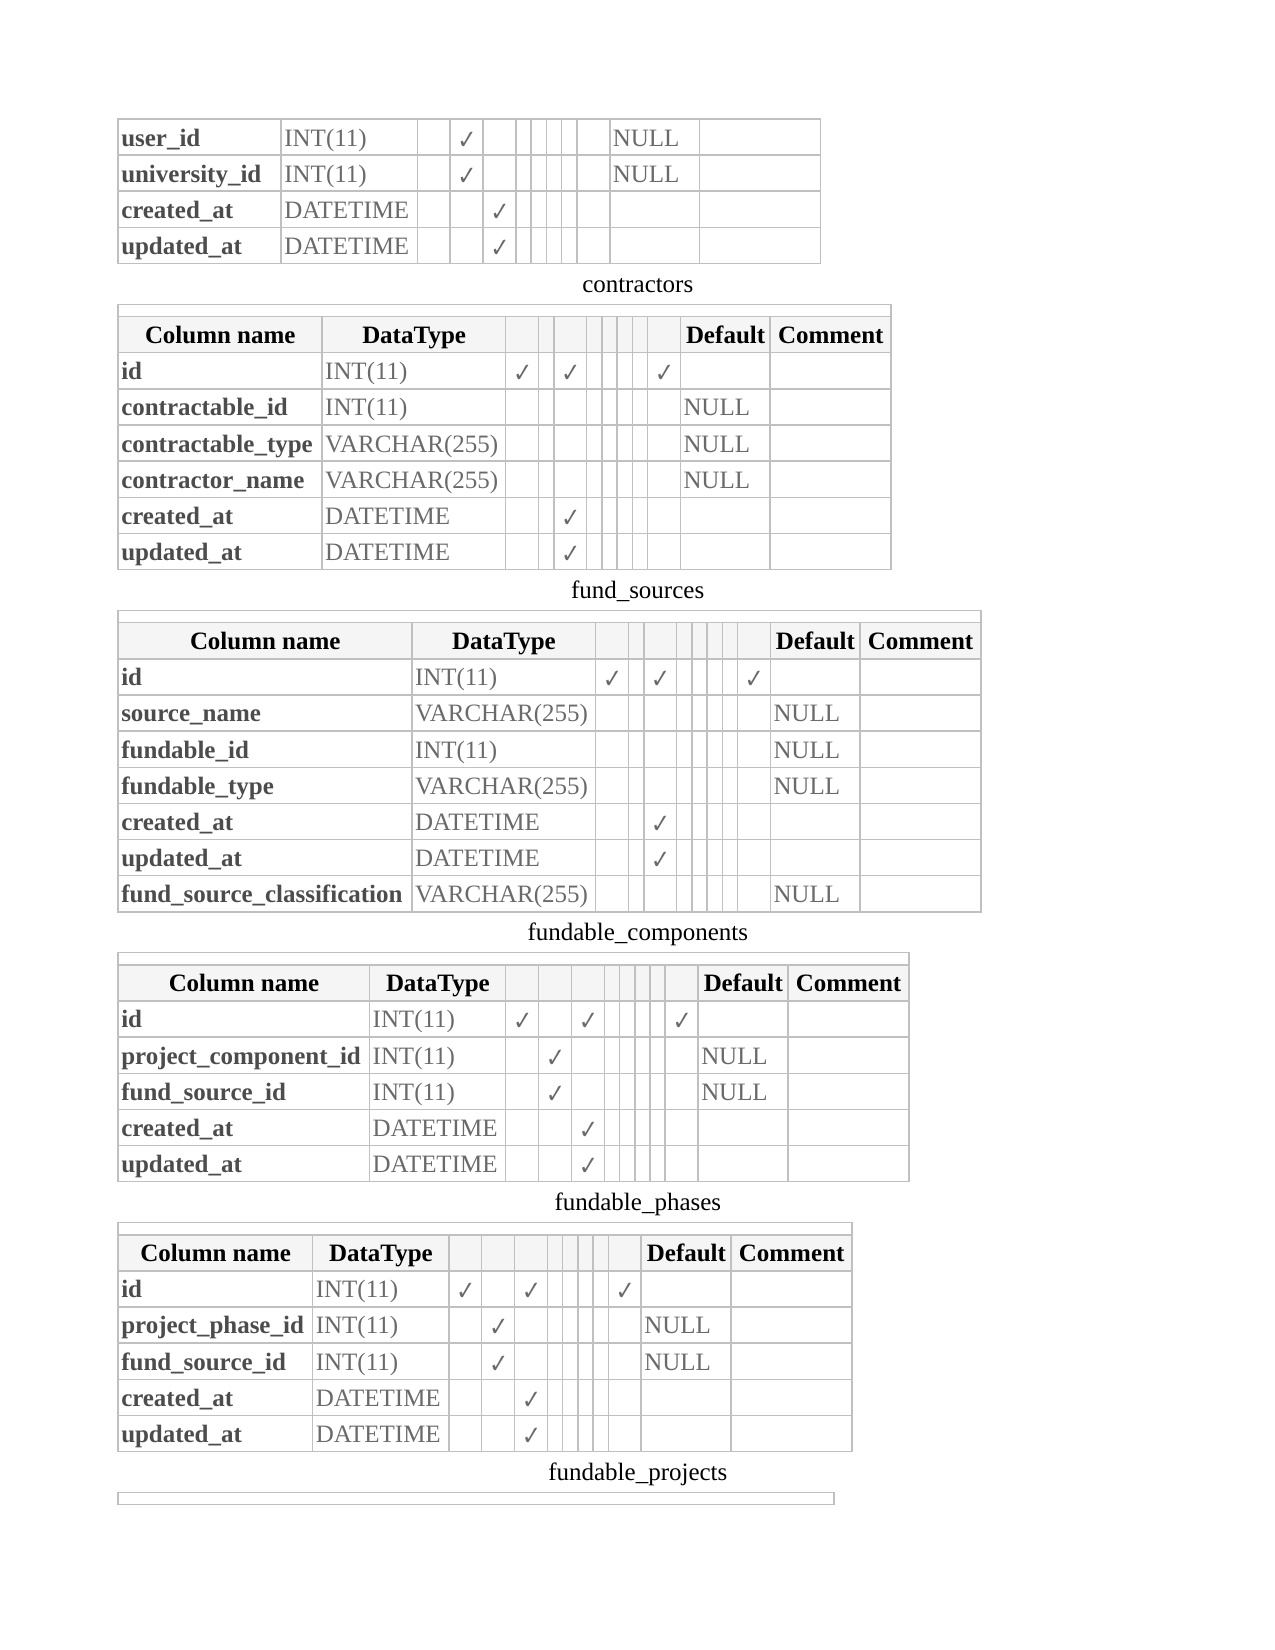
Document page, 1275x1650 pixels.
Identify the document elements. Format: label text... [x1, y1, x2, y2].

table_cell [789, 1002, 908, 1036]
table_cell [578, 192, 609, 227]
table_cell [666, 1110, 697, 1145]
table_cell [517, 120, 530, 154]
table_cell [605, 1038, 619, 1072]
table_cell [648, 498, 680, 533]
table_cell [539, 966, 571, 1000]
table_cell [548, 1344, 562, 1378]
table_cell [605, 1074, 619, 1108]
table_header [119, 611, 980, 622]
table_cell [677, 768, 691, 802]
table_cell [666, 1074, 697, 1108]
table_cell INT(11) [370, 1002, 505, 1036]
table_cell [563, 1236, 577, 1270]
table_cell created_at [119, 1380, 312, 1414]
table_cell [548, 1236, 562, 1270]
table_cell NULL [642, 1308, 730, 1342]
table_cell [771, 353, 890, 388]
table_cell [482, 1416, 514, 1451]
table_cell VARCHAR(255) [413, 768, 595, 802]
table_cell [562, 120, 576, 154]
text fund_sources [118, 575, 1157, 604]
table_cell [451, 228, 482, 263]
table_cell [605, 1110, 619, 1145]
table_cell fund_source_id [119, 1344, 312, 1378]
table_cell [450, 1416, 481, 1451]
table_cell [738, 623, 770, 658]
table_cell [651, 1146, 664, 1181]
table_cell INT(11) [313, 1344, 448, 1378]
table_cell INT(11) [413, 660, 595, 694]
table_cell [732, 1344, 851, 1378]
table_cell [562, 192, 576, 227]
table_cell ✔ [506, 1002, 538, 1036]
table_cell [618, 462, 632, 496]
table_cell [506, 1038, 538, 1072]
table_cell [562, 156, 576, 190]
table_cell [620, 1002, 634, 1036]
table_cell [603, 498, 616, 533]
table_cell [587, 390, 601, 424]
table_cell [594, 1272, 608, 1306]
table_cell [596, 840, 628, 875]
table_cell DATETIME [282, 228, 417, 263]
table_cell [771, 660, 859, 694]
table_cell [677, 660, 691, 694]
table_cell university_id [119, 156, 280, 190]
table_cell [699, 1146, 787, 1181]
table_cell [563, 1308, 577, 1342]
table_cell [555, 462, 586, 496]
table_cell [603, 426, 616, 460]
table_cell [771, 534, 890, 569]
table_cell [633, 317, 647, 352]
table_cell [629, 840, 643, 875]
table_cell [515, 1344, 547, 1378]
text fundable_phases [118, 1187, 1157, 1216]
table_cell [594, 1344, 608, 1378]
table_cell [629, 660, 643, 694]
table_cell ✔ [539, 1038, 571, 1072]
table_cell [629, 768, 643, 802]
table_cell [699, 1110, 787, 1145]
table_cell [738, 768, 770, 802]
table_cell [861, 804, 980, 839]
table_cell [708, 840, 722, 875]
table_cell [723, 732, 737, 766]
table_cell [539, 426, 553, 460]
table_cell ✔ [555, 353, 586, 388]
table_cell Column name [119, 1236, 312, 1270]
table_cell [517, 228, 530, 263]
table_cell [515, 1236, 547, 1270]
table_cell [738, 696, 770, 730]
table_cell [578, 120, 609, 154]
table_cell [666, 1146, 697, 1181]
table_cell NULL [771, 732, 859, 766]
table_cell [578, 156, 609, 190]
table_cell [572, 1074, 604, 1108]
table_cell [642, 1416, 730, 1451]
table_cell DataType [370, 966, 505, 1000]
table_cell [633, 353, 647, 388]
table_cell project_component_id [119, 1038, 369, 1072]
table_cell [539, 390, 553, 424]
table_cell VARCHAR(255) [323, 462, 505, 496]
table_cell [629, 876, 643, 911]
table_cell [708, 732, 722, 766]
table_cell [596, 804, 628, 839]
table_cell [620, 966, 634, 1000]
table_cell [450, 1308, 481, 1342]
table_cell Comment [789, 966, 908, 1000]
text fundable_projects [118, 1457, 1157, 1486]
table_cell [666, 966, 697, 1000]
table_cell DATETIME [313, 1380, 448, 1414]
table_cell [789, 1146, 908, 1181]
table_cell [693, 804, 706, 839]
table_cell DATETIME [282, 192, 417, 227]
table_cell NULL [681, 462, 769, 496]
table_cell [651, 1074, 664, 1108]
table_cell [723, 696, 737, 730]
table_cell [572, 1038, 604, 1072]
table_cell [596, 696, 628, 730]
table_cell created_at [119, 804, 411, 839]
table_cell [723, 876, 737, 911]
table_cell contractable_type [119, 426, 321, 460]
table_cell [587, 498, 601, 533]
table_cell [648, 534, 680, 569]
table_cell [547, 192, 561, 227]
table_cell created_at [119, 192, 280, 227]
table_cell [555, 426, 586, 460]
table_cell created_at [119, 1110, 369, 1145]
table_cell [579, 1308, 592, 1342]
table_cell ✔ [645, 660, 676, 694]
table_cell INT(11) [282, 120, 417, 154]
table_cell VARCHAR(255) [413, 696, 595, 730]
table_cell [677, 732, 691, 766]
table_cell ✔ [484, 228, 515, 263]
table_cell [629, 804, 643, 839]
table_cell [708, 876, 722, 911]
table_cell DATETIME [413, 804, 595, 839]
table_cell [738, 840, 770, 875]
table_cell NULL [642, 1344, 730, 1378]
table_cell [579, 1416, 592, 1451]
table_cell [618, 353, 632, 388]
table_cell [693, 768, 706, 802]
table_cell Column name [119, 317, 321, 352]
table_cell [723, 623, 737, 658]
table_cell [418, 120, 449, 154]
table_cell [700, 228, 820, 263]
table_cell fundable_type [119, 768, 411, 802]
table_cell ✔ [506, 353, 538, 388]
table_cell fund_source_id [119, 1074, 369, 1108]
table_cell [596, 623, 628, 658]
table_cell DATETIME [370, 1146, 505, 1181]
table_cell fundable_id [119, 732, 411, 766]
table_cell id [119, 1272, 312, 1306]
table_cell NULL [611, 156, 699, 190]
table_cell [450, 1344, 481, 1378]
table_cell ✔ [451, 120, 482, 154]
table_cell [517, 192, 530, 227]
table_cell [771, 462, 890, 496]
table_cell DataType [323, 317, 505, 352]
table_cell source_name [119, 696, 411, 730]
table_cell contractor_name [119, 462, 321, 496]
table_cell [418, 192, 449, 227]
table_cell Comment [861, 623, 980, 658]
table_cell [677, 876, 691, 911]
table_cell [633, 534, 647, 569]
table_cell ✔ [648, 353, 680, 388]
table_cell [771, 804, 859, 839]
table_cell [618, 498, 632, 533]
table_cell NULL [611, 120, 699, 154]
table_cell [506, 966, 538, 1000]
table_cell [450, 1380, 481, 1414]
table_cell [861, 876, 980, 911]
table_cell [693, 623, 706, 658]
table_cell NULL [699, 1074, 787, 1108]
table_cell [708, 804, 722, 839]
table_cell [633, 390, 647, 424]
table_cell INT(11) [370, 1074, 505, 1108]
table_cell [594, 1416, 608, 1451]
table_cell updated_at [119, 228, 280, 263]
table_cell [594, 1308, 608, 1342]
table_cell [563, 1272, 577, 1306]
table_header [119, 305, 890, 316]
table_cell [648, 426, 680, 460]
table_cell [636, 1038, 649, 1072]
table_cell ✔ [572, 1146, 604, 1181]
table_cell [506, 1110, 538, 1145]
table_cell Default [771, 623, 859, 658]
table_cell [723, 804, 737, 839]
table_cell [789, 1110, 908, 1145]
table_cell [620, 1110, 634, 1145]
table_cell [482, 1236, 514, 1270]
table_cell [636, 1002, 649, 1036]
table_cell ✔ [596, 660, 628, 694]
table_cell [618, 534, 632, 569]
table_cell [771, 390, 890, 424]
table_cell [506, 534, 538, 569]
table_cell Default [642, 1236, 730, 1270]
table_cell [708, 696, 722, 730]
table_cell [609, 1236, 640, 1270]
table_cell [642, 1380, 730, 1414]
table_cell [532, 228, 546, 263]
table_cell [594, 1236, 608, 1270]
table_cell [451, 192, 482, 227]
table_cell [738, 804, 770, 839]
table_cell [548, 1308, 562, 1342]
table_cell [693, 876, 706, 911]
table_cell [539, 1146, 571, 1181]
table_cell user_id [119, 120, 280, 154]
table_cell [700, 192, 820, 227]
table_cell [596, 876, 628, 911]
table_cell [517, 156, 530, 190]
table_header [119, 1493, 833, 1504]
table_cell [861, 768, 980, 802]
table_cell [618, 390, 632, 424]
table_cell project_phase_id [119, 1308, 312, 1342]
table_cell [555, 317, 586, 352]
table_cell [563, 1344, 577, 1378]
table_cell created_at [119, 498, 321, 533]
table_cell [539, 462, 553, 496]
table_cell [418, 156, 449, 190]
table_cell [547, 120, 561, 154]
table_cell NULL [699, 1038, 787, 1072]
table_cell [587, 317, 601, 352]
table_cell ✔ [555, 534, 586, 569]
table_cell ✔ [572, 1002, 604, 1036]
table_cell contractable_id [119, 390, 321, 424]
table_cell [648, 390, 680, 424]
table_cell id [119, 353, 321, 388]
table_cell DATETIME [313, 1416, 448, 1451]
table_cell updated_at [119, 1146, 369, 1181]
table_cell [677, 840, 691, 875]
table_cell DataType [413, 623, 595, 658]
table_cell INT(11) [323, 353, 505, 388]
table_cell [603, 390, 616, 424]
table_cell [482, 1272, 514, 1306]
table_cell [506, 317, 538, 352]
table_cell [587, 426, 601, 460]
table_cell [651, 1110, 664, 1145]
table_cell [723, 840, 737, 875]
table_cell [693, 660, 706, 694]
table_cell [618, 317, 632, 352]
table_cell [732, 1380, 851, 1414]
table_cell [732, 1272, 851, 1306]
table_cell [633, 462, 647, 496]
table_cell DataType [313, 1236, 448, 1270]
table_cell [506, 498, 538, 533]
table_cell [648, 462, 680, 496]
table_cell [693, 840, 706, 875]
table_cell [482, 1380, 514, 1414]
table_cell [636, 1074, 649, 1108]
table_cell [651, 1002, 664, 1036]
table_cell [611, 228, 699, 263]
table_cell [618, 426, 632, 460]
text contractors [118, 269, 1157, 298]
table_cell [572, 966, 604, 1000]
table_cell [532, 120, 546, 154]
table_cell Comment [732, 1236, 851, 1270]
table_cell [620, 1146, 634, 1181]
table_cell [548, 1416, 562, 1451]
table_cell updated_at [119, 534, 321, 569]
table_cell [645, 732, 676, 766]
table_cell ✔ [666, 1002, 697, 1036]
table_cell [587, 534, 601, 569]
table_cell ✔ [645, 804, 676, 839]
table_cell [645, 623, 676, 658]
table_cell INT(11) [313, 1272, 448, 1306]
table_cell [708, 660, 722, 694]
table_header [119, 1223, 851, 1234]
table_cell [645, 876, 676, 911]
table_cell [603, 317, 616, 352]
table_cell ✔ [738, 660, 770, 694]
table_cell [648, 317, 680, 352]
table_cell [700, 156, 820, 190]
table_cell [771, 840, 859, 875]
table_cell [699, 1002, 787, 1036]
table_cell [587, 462, 601, 496]
table_cell [732, 1308, 851, 1342]
table_cell [555, 390, 586, 424]
table_cell [633, 426, 647, 460]
table_cell id [119, 660, 411, 694]
table_cell ✔ [482, 1344, 514, 1378]
table_cell [681, 498, 769, 533]
table_cell [506, 426, 538, 460]
table_cell ✔ [482, 1308, 514, 1342]
table_cell ✔ [451, 156, 482, 190]
table_cell [738, 876, 770, 911]
table_cell DATETIME [323, 498, 505, 533]
table_cell NULL [771, 876, 859, 911]
table_cell ✔ [555, 498, 586, 533]
table_cell [609, 1344, 640, 1378]
table_cell [629, 696, 643, 730]
table_cell [539, 1110, 571, 1145]
table_cell [603, 353, 616, 388]
table_cell INT(11) [370, 1038, 505, 1072]
table_cell NULL [681, 426, 769, 460]
table_cell [579, 1380, 592, 1414]
table_cell [539, 353, 553, 388]
table_cell [609, 1416, 640, 1451]
table_cell ✔ [539, 1074, 571, 1108]
table_cell updated_at [119, 840, 411, 875]
table_cell VARCHAR(255) [413, 876, 595, 911]
table_cell [771, 498, 890, 533]
table_cell NULL [681, 390, 769, 424]
table_cell [605, 1146, 619, 1181]
table_cell [579, 1272, 592, 1306]
table_cell INT(11) [313, 1308, 448, 1342]
table_cell ✔ [572, 1110, 604, 1145]
table_cell [620, 1038, 634, 1072]
table_cell [642, 1272, 730, 1306]
table_cell [506, 462, 538, 496]
table_cell Column name [119, 966, 369, 1000]
table_cell [562, 228, 576, 263]
table_cell [547, 228, 561, 263]
table_cell ✔ [515, 1380, 547, 1414]
table_cell [771, 426, 890, 460]
table_cell [532, 156, 546, 190]
table_cell [539, 498, 553, 533]
table_cell [578, 228, 609, 263]
table_cell [861, 840, 980, 875]
table_cell [548, 1380, 562, 1414]
table_cell [539, 1002, 571, 1036]
table_cell [611, 192, 699, 227]
table_cell [708, 623, 722, 658]
table_cell [532, 192, 546, 227]
table_cell Default [681, 317, 769, 352]
table_cell DATETIME [323, 534, 505, 569]
table_cell [700, 120, 820, 154]
table_cell [629, 623, 643, 658]
table_cell [596, 732, 628, 766]
table_cell [677, 623, 691, 658]
table_cell INT(11) [323, 390, 505, 424]
table_cell ✔ [515, 1416, 547, 1451]
table_cell DATETIME [413, 840, 595, 875]
table_cell [539, 317, 553, 352]
table_cell [666, 1038, 697, 1072]
table_cell [636, 1110, 649, 1145]
table_cell [645, 696, 676, 730]
table_cell [629, 732, 643, 766]
table_cell [651, 966, 664, 1000]
table_cell DATETIME [370, 1110, 505, 1145]
table_cell [587, 353, 601, 388]
table_cell [506, 390, 538, 424]
table_cell [450, 1236, 481, 1270]
table_cell [579, 1236, 592, 1270]
table_cell ✔ [515, 1272, 547, 1306]
table_cell [579, 1344, 592, 1378]
table_cell [563, 1380, 577, 1414]
table_cell [636, 966, 649, 1000]
table_cell Column name [119, 623, 411, 658]
table_cell [596, 768, 628, 802]
table_cell [732, 1416, 851, 1451]
table_cell VARCHAR(255) [323, 426, 505, 460]
table_cell [594, 1380, 608, 1414]
table_cell [645, 768, 676, 802]
table_cell [506, 1146, 538, 1181]
table_cell [789, 1074, 908, 1108]
table_cell [861, 732, 980, 766]
table_cell [693, 696, 706, 730]
table_cell id [119, 1002, 369, 1036]
table_cell [418, 228, 449, 263]
table_cell [563, 1416, 577, 1451]
table_cell [789, 1038, 908, 1072]
table_cell [515, 1308, 547, 1342]
table_cell updated_at [119, 1416, 312, 1451]
table_cell [861, 696, 980, 730]
table_cell [723, 768, 737, 802]
table_cell [861, 660, 980, 694]
table_cell [484, 156, 515, 190]
table_cell ✔ [609, 1272, 640, 1306]
table_cell [506, 1074, 538, 1108]
table_cell NULL [771, 696, 859, 730]
table_cell [693, 732, 706, 766]
table_cell [681, 353, 769, 388]
table_cell [609, 1308, 640, 1342]
table_cell ✔ [645, 840, 676, 875]
table_cell [620, 1074, 634, 1108]
table_cell INT(11) [282, 156, 417, 190]
table_cell [723, 660, 737, 694]
table_cell fund_source_classification [119, 876, 411, 911]
table_cell [738, 732, 770, 766]
table_header [119, 953, 908, 964]
table_cell [605, 966, 619, 1000]
table_cell [603, 462, 616, 496]
table_cell [484, 120, 515, 154]
table_cell [677, 696, 691, 730]
table_cell [547, 156, 561, 190]
table_cell INT(11) [413, 732, 595, 766]
table_cell ✔ [484, 192, 515, 227]
table_cell [603, 534, 616, 569]
table_cell [636, 1146, 649, 1181]
table_cell [708, 768, 722, 802]
table_cell [651, 1038, 664, 1072]
table_cell [539, 534, 553, 569]
text fundable_components [118, 917, 1157, 946]
table_cell [633, 498, 647, 533]
table_cell [677, 804, 691, 839]
table_cell [681, 534, 769, 569]
table_cell NULL [771, 768, 859, 802]
table_cell ✔ [450, 1272, 481, 1306]
table_cell Default [699, 966, 787, 1000]
table_cell Comment [771, 317, 890, 352]
table_cell [548, 1272, 562, 1306]
table_cell [605, 1002, 619, 1036]
table_cell [609, 1380, 640, 1414]
